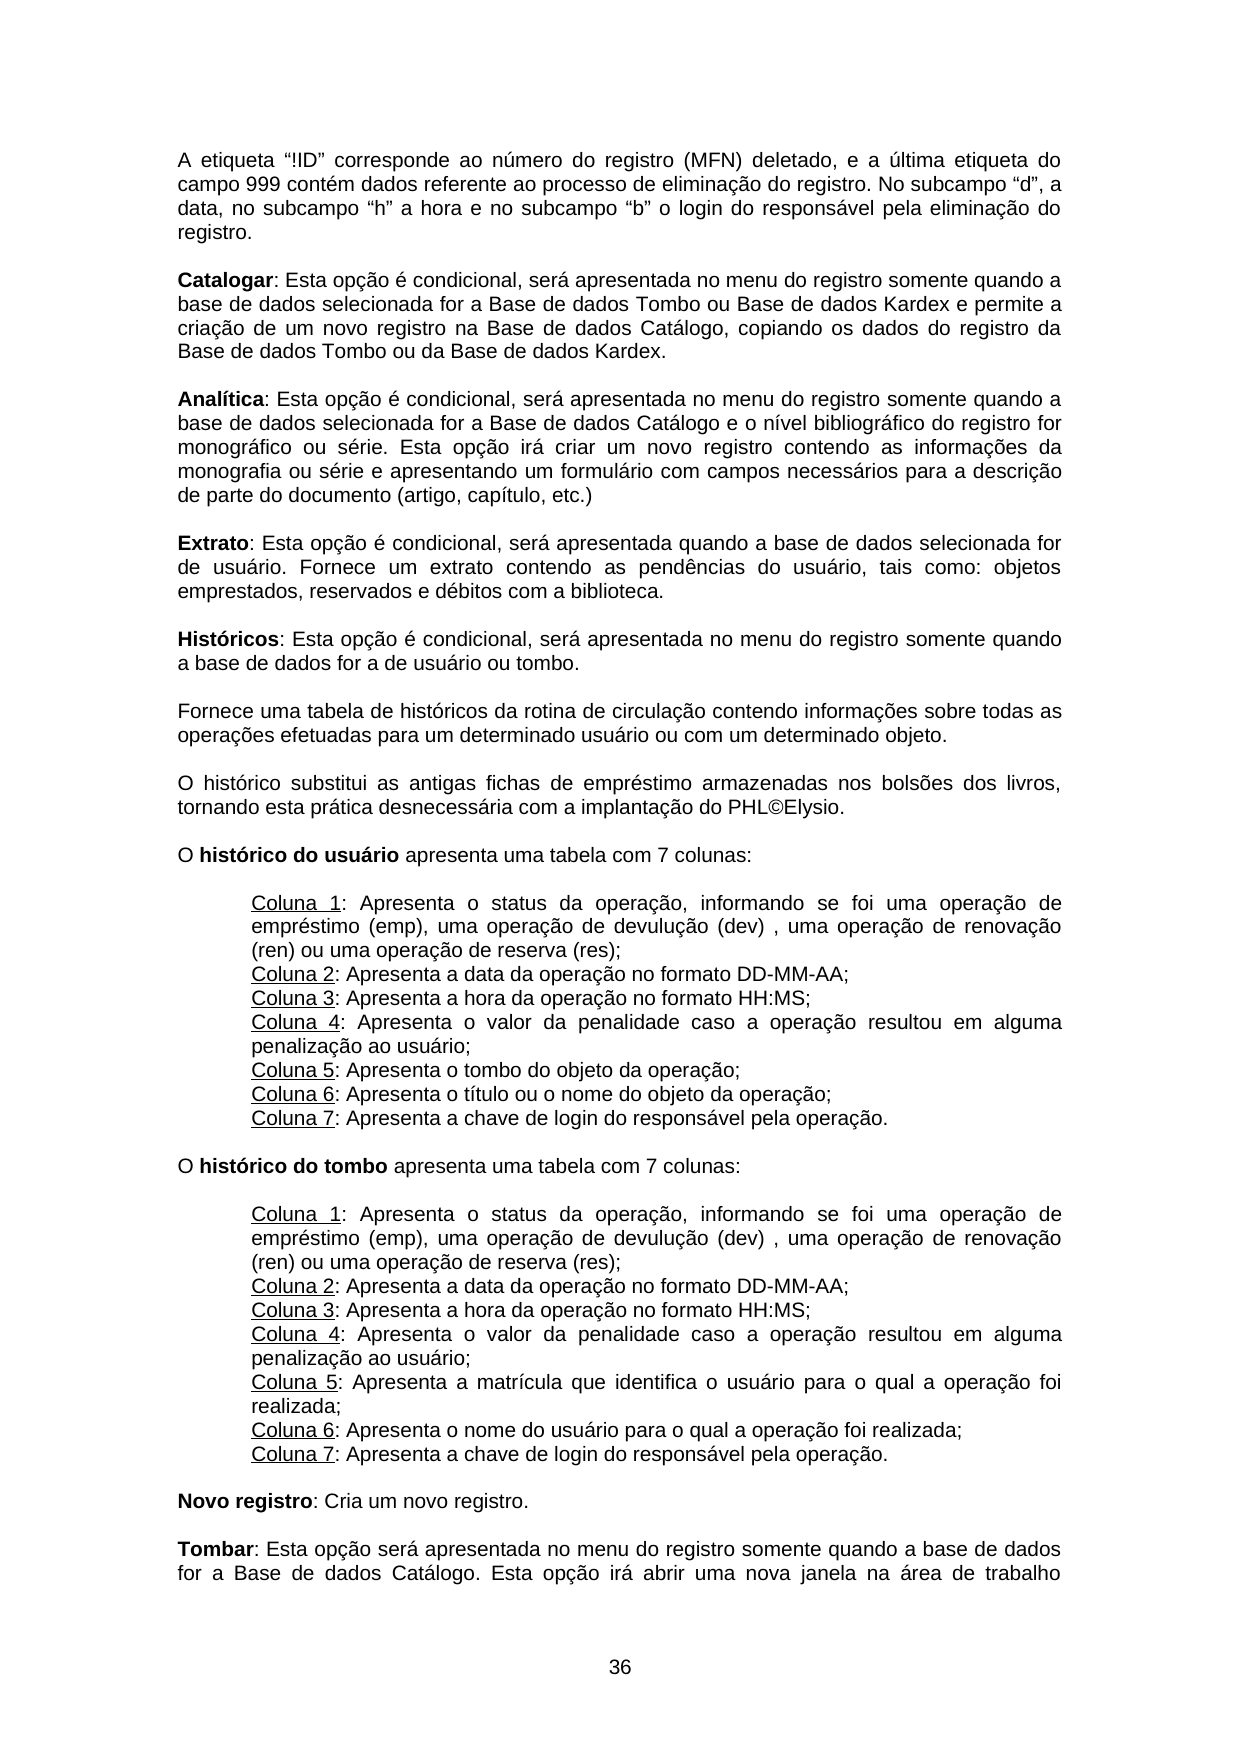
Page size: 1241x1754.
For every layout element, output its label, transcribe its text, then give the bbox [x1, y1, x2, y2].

text Coluna 5: Apresenta o tombo do objeto da operação; [251, 1058, 1063, 1082]
text Tombar: Esta opção será apresentada no menu do registro somente quando a base de dados for a Base de dados Catálogo. Esta opção irá abrir uma nova janela na área de trabalho [177, 1537, 1063, 1585]
text Coluna 2: Apresenta a data da operação no formato DD-MM-AA; [251, 962, 1063, 986]
text Coluna 7: Apresenta a chave de login do responsável pela operação. [251, 1441, 1063, 1465]
text A etiqueta “!ID” corresponde ao número do registro (MFN) deletado, e a última etiqueta do campo 999 contém dados referente ao processo de eliminação do registro. No subcampo “d”, a data, no subcampo “h” a hora e no subcampo “b” o login do responsável pela eliminação do registro. [177, 148, 1063, 243]
text O histórico substitui as antigas fichas de empréstimo armazenadas nos bolsões dos livros, tornando esta prática desnecessária com a implantação do PHL©Elysio. [177, 771, 1063, 818]
text Analítica: Esta opção é condicional, será apresentada no menu do registro somente quando a base de dados selecionada for a Base de dados Catálogo e o nível bibliográfico do registro for monográfico ou série. Esta opção irá criar um novo registro contendo as informações da monografia ou série e apresentando um formulário com campos necessários para a descrição de parte do documento (artigo, capítulo, etc.) [177, 387, 1063, 507]
text O histórico do tombo apresenta uma tabela com 7 colunas: [177, 1154, 1063, 1178]
text Coluna 7: Apresenta a chave de login do responsável pela operação. [251, 1106, 1063, 1130]
text Coluna 3: Apresenta a hora da operação no formato HH:MS; [251, 1298, 1063, 1322]
text Coluna 2: Apresenta a data da operação no formato DD-MM-AA; [251, 1274, 1063, 1298]
text Coluna 6: Apresenta o título ou o nome do objeto da operação; [251, 1082, 1063, 1106]
text Coluna 1: Apresenta o status da operação, informando se foi uma operação de empréstimo (emp), uma operação de devulução (dev) , uma operação de renovação (ren) ou uma operação de reserva (res); [251, 1202, 1063, 1274]
text Coluna 5: Apresenta a matrícula que identifica o usuário para o qual a operação foi realizada; [251, 1369, 1063, 1417]
text Coluna 1: Apresenta o status da operação, informando se foi uma operação de empréstimo (emp), uma operação de devulução (dev) , uma operação de renovação (ren) ou uma operação de reserva (res); [251, 890, 1063, 962]
text Extrato: Esta opção é condicional, será apresentada quando a base de dados selecionada for de usuário. Fornece um extrato contendo as pendências do usuário, tais como: objetos emprestados, reservados e débitos com a biblioteca. [177, 531, 1063, 603]
text Fornece uma tabela de históricos da rotina de circulação contendo informações sobre todas as operações efetuadas para um determinado usuário ou com um determinado objeto. [177, 699, 1063, 747]
text Históricos: Esta opção é condicional, será apresentada no menu do registro somente quando a base de dados for a de usuário ou tombo. [177, 627, 1063, 675]
text Coluna 6: Apresenta o nome do usuário para o qual a operação foi realizada; [251, 1417, 1063, 1441]
text Coluna 3: Apresenta a hora da operação no formato HH:MS; [251, 986, 1063, 1010]
text Coluna 4: Apresenta o valor da penalidade caso a operação resultou em alguma penalização ao usuário; [251, 1322, 1063, 1369]
text Novo registro: Cria um novo registro. [177, 1489, 1063, 1513]
text Catalogar: Esta opção é condicional, será apresentada no menu do registro somente quando a base de dados selecionada for a Base de dados Tombo ou Base de dados Kardex e permite a criação de um novo registro na Base de dados Catálogo, copiando os dados do registro da Base de dados Tombo ou da Base de dados Kardex. [177, 267, 1063, 363]
text O histórico do usuário apresenta uma tabela com 7 colunas: [177, 842, 1063, 866]
text Coluna 4: Apresenta o valor da penalidade caso a operação resultou em alguma penalização ao usuário; [251, 1010, 1063, 1058]
